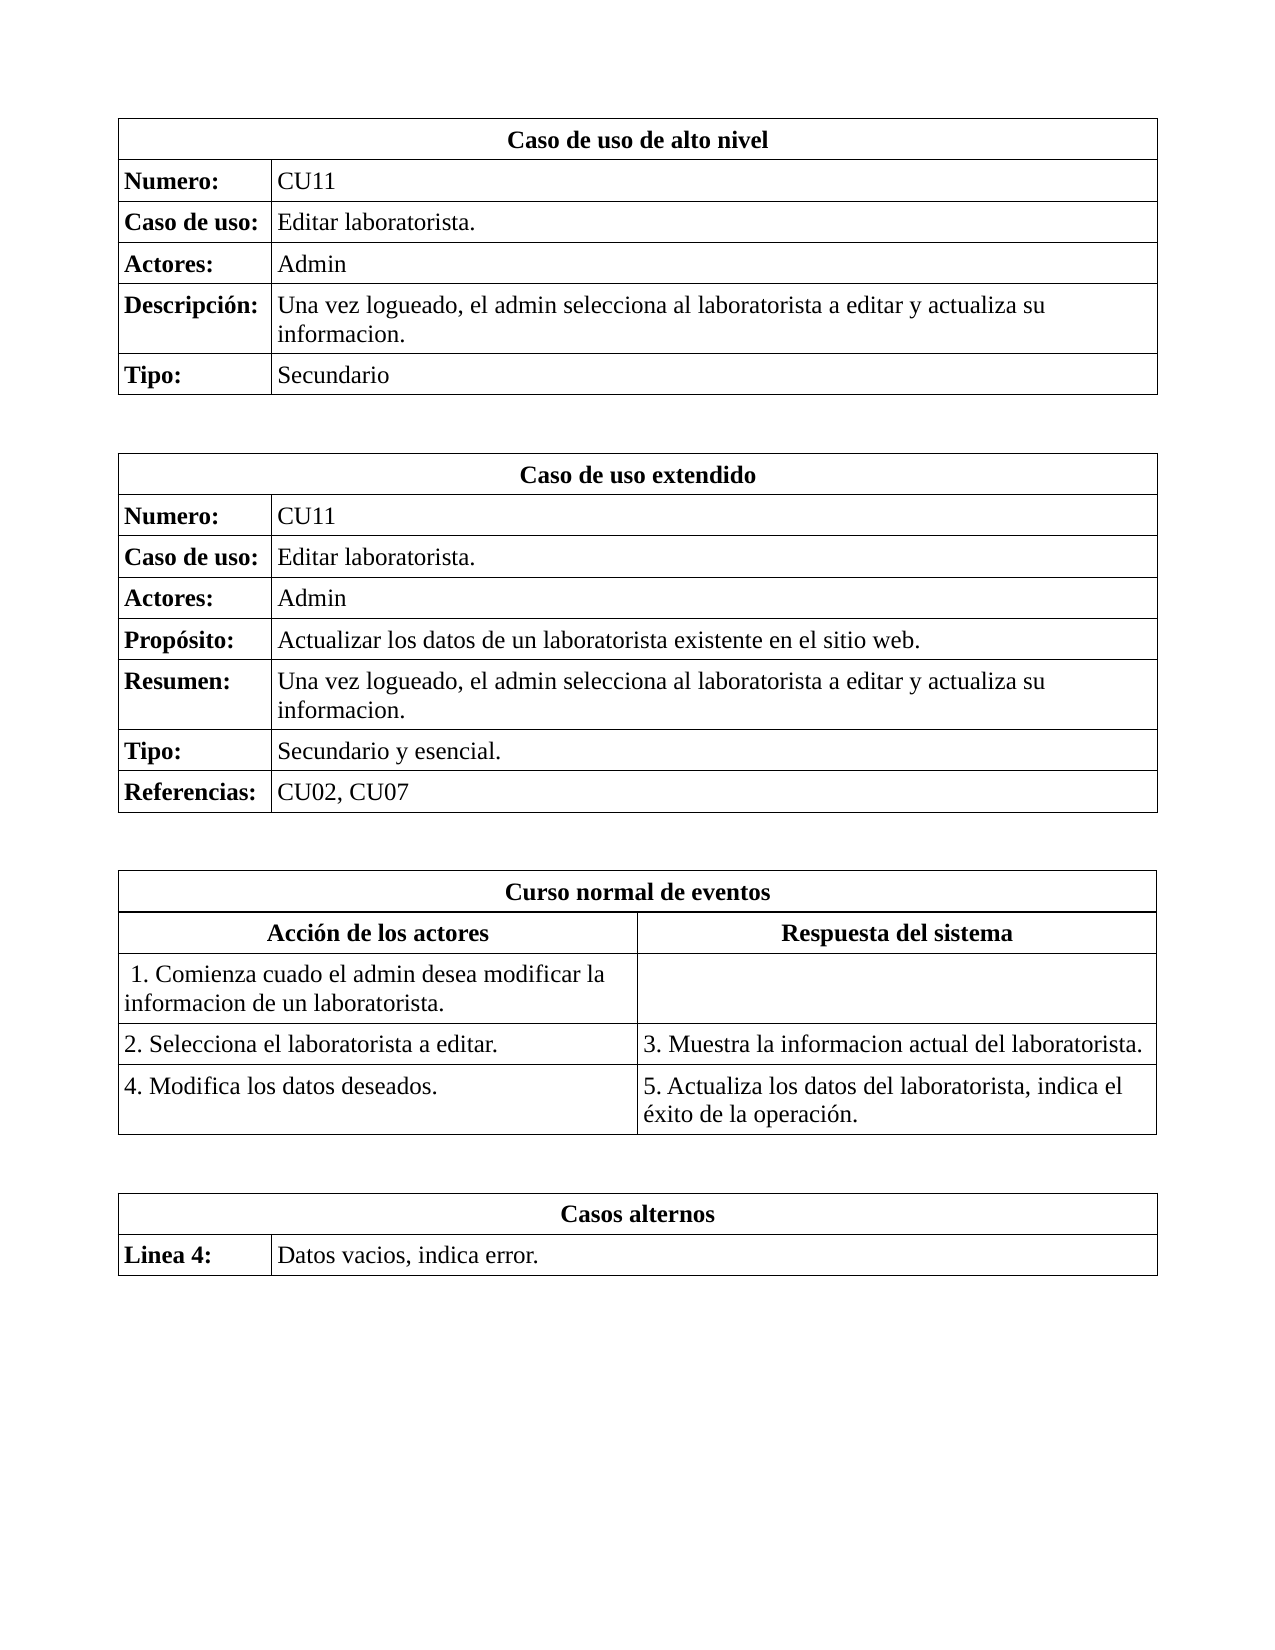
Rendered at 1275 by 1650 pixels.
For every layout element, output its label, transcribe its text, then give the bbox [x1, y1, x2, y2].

table_cell 5. Actualiza los datos del laboratorista, indica el éxito de la operación. [638, 1065, 1156, 1134]
table_cell Tipo: [119, 730, 271, 770]
table_cell CU11 [272, 160, 1157, 201]
table_cell Actores: [119, 578, 271, 618]
table_cell Numero: [119, 495, 271, 535]
table_cell Una vez logueado, el admin selecciona al laboratorista a editar y actualiza su informacion. [272, 660, 1157, 729]
table_cell Actores: [119, 243, 271, 283]
table_cell Referencias: [119, 771, 271, 812]
table_cell Descripción: [119, 284, 271, 353]
table_cell Propósito: [119, 619, 271, 659]
table_cell Numero: [119, 160, 271, 201]
table_cell Editar laboratorista. [272, 536, 1157, 577]
table_cell Editar laboratorista. [272, 202, 1157, 242]
table_cell Linea 4: [119, 1235, 271, 1275]
table_cell 2. Selecciona el laboratorista a editar. [119, 1024, 637, 1064]
table_cell Actualizar los datos de un laboratorista existente en el sitio web. [272, 619, 1157, 659]
table_header Curso normal de eventos [119, 871, 1156, 911]
table_cell [638, 954, 1156, 1023]
table_header Caso de uso extendido [119, 454, 1157, 494]
table_cell Caso de uso: [119, 202, 271, 242]
table_cell 1. Comienza cuado el admin desea modificar la informacion de un laboratorista. [119, 954, 637, 1023]
table_header Casos alternos [119, 1194, 1157, 1234]
table_cell Secundario [272, 354, 1157, 394]
table_cell Admin [272, 578, 1157, 618]
table_cell 4. Modifica los datos deseados. [119, 1065, 637, 1134]
table_cell Acción de los actores [119, 913, 637, 953]
table_cell Una vez logueado, el admin selecciona al laboratorista a editar y actualiza su informacion. [272, 284, 1157, 353]
table_cell Resumen: [119, 660, 271, 729]
table_cell Datos vacios, indica error. [272, 1235, 1157, 1275]
table_cell Respuesta del sistema [638, 913, 1156, 953]
table_header Caso de uso de alto nivel [119, 119, 1157, 159]
table_cell Tipo: [119, 354, 271, 394]
table_cell CU02, CU07 [272, 771, 1157, 812]
table_cell 3. Muestra la informacion actual del laboratorista. [638, 1024, 1156, 1064]
table_cell Secundario y esencial. [272, 730, 1157, 770]
table_cell Caso de uso: [119, 536, 271, 577]
table_cell Admin [272, 243, 1157, 283]
table_cell CU11 [272, 495, 1157, 535]
